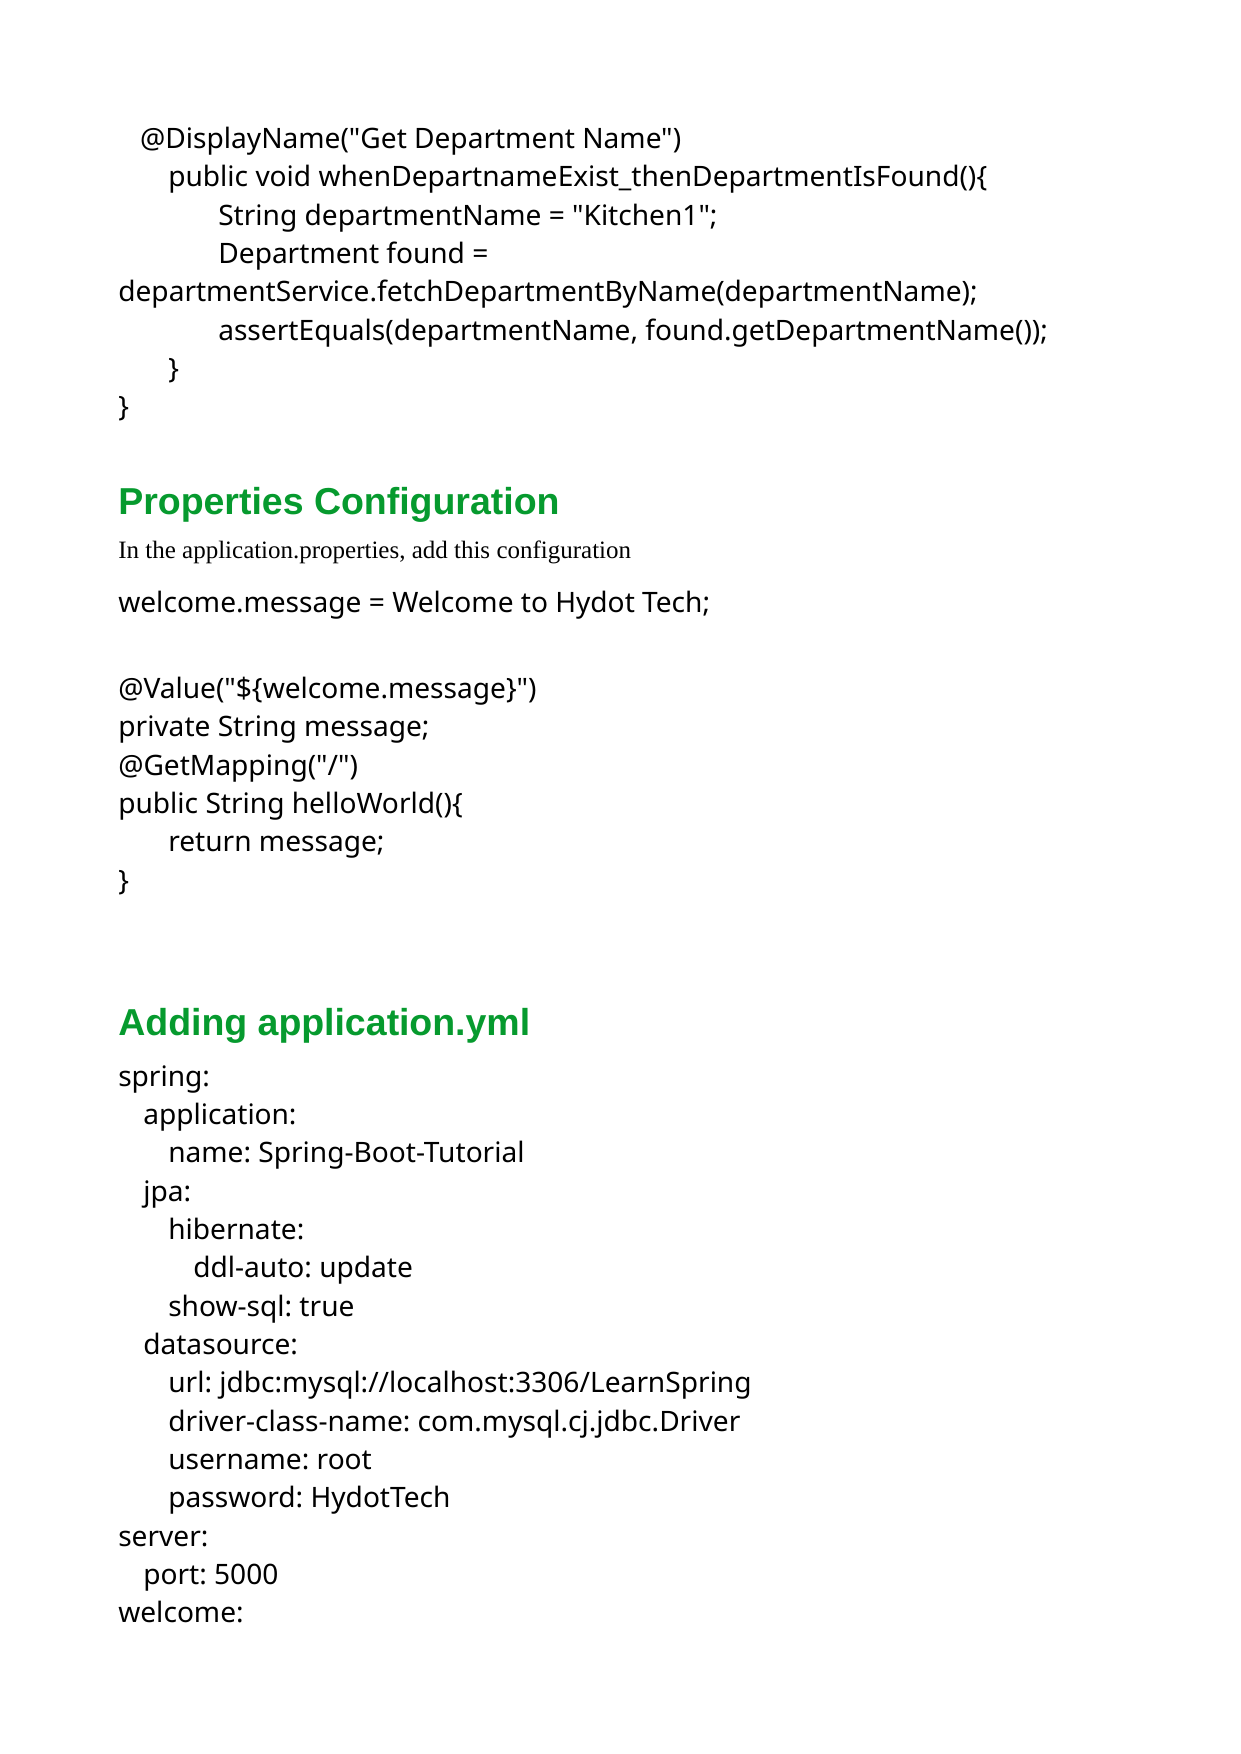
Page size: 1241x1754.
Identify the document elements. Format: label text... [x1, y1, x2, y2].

text show-sql: true [118, 1286, 1122, 1324]
text name: Spring-Boot-Tutorial [118, 1133, 1122, 1171]
text public String helloWorld(){ [118, 783, 1122, 822]
text username: root [118, 1439, 1122, 1478]
text welcome.message = Welcome to Hydot Tech; [118, 582, 1122, 621]
text } [118, 348, 1122, 386]
text driver-class-name: com.mysql.cj.jdbc.Driver [118, 1401, 1122, 1439]
text spring: [118, 1056, 1122, 1094]
text @Value("${welcome.message}") [118, 668, 1122, 707]
text welcome: [118, 1593, 1122, 1631]
text @DisplayName("Get Department Name") [118, 118, 1122, 156]
text Department found = departmentService.fetchDepartmentByName(departmentName); [118, 233, 1122, 310]
text public void whenDepartnameExist_thenDepartmentIsFound(){ [118, 156, 1122, 195]
text assertEquals(departmentName, found.getDepartmentName()); [118, 310, 1122, 348]
text In the application.properties, add this configuration [118, 535, 1122, 564]
text datasource: [118, 1324, 1122, 1363]
text } [118, 860, 1122, 898]
subtitle Properties Configuration [118, 479, 1122, 522]
text application: [118, 1094, 1122, 1133]
text port: 5000 [118, 1554, 1122, 1593]
text ddl-auto: update [118, 1248, 1122, 1286]
subtitle Adding application.yml [118, 1001, 1122, 1044]
text url: jdbc:mysql://localhost:3306/LearnSpring [118, 1363, 1122, 1401]
text server: [118, 1516, 1122, 1554]
text password: HydotTech [118, 1478, 1122, 1516]
text hibernate: [118, 1209, 1122, 1248]
text String departmentName = "Kitchen1"; [118, 195, 1122, 233]
text private String message; [118, 707, 1122, 745]
text jpa: [118, 1171, 1122, 1209]
text } [118, 386, 1122, 425]
text return message; [118, 822, 1122, 860]
text @GetMapping("/") [118, 745, 1122, 783]
